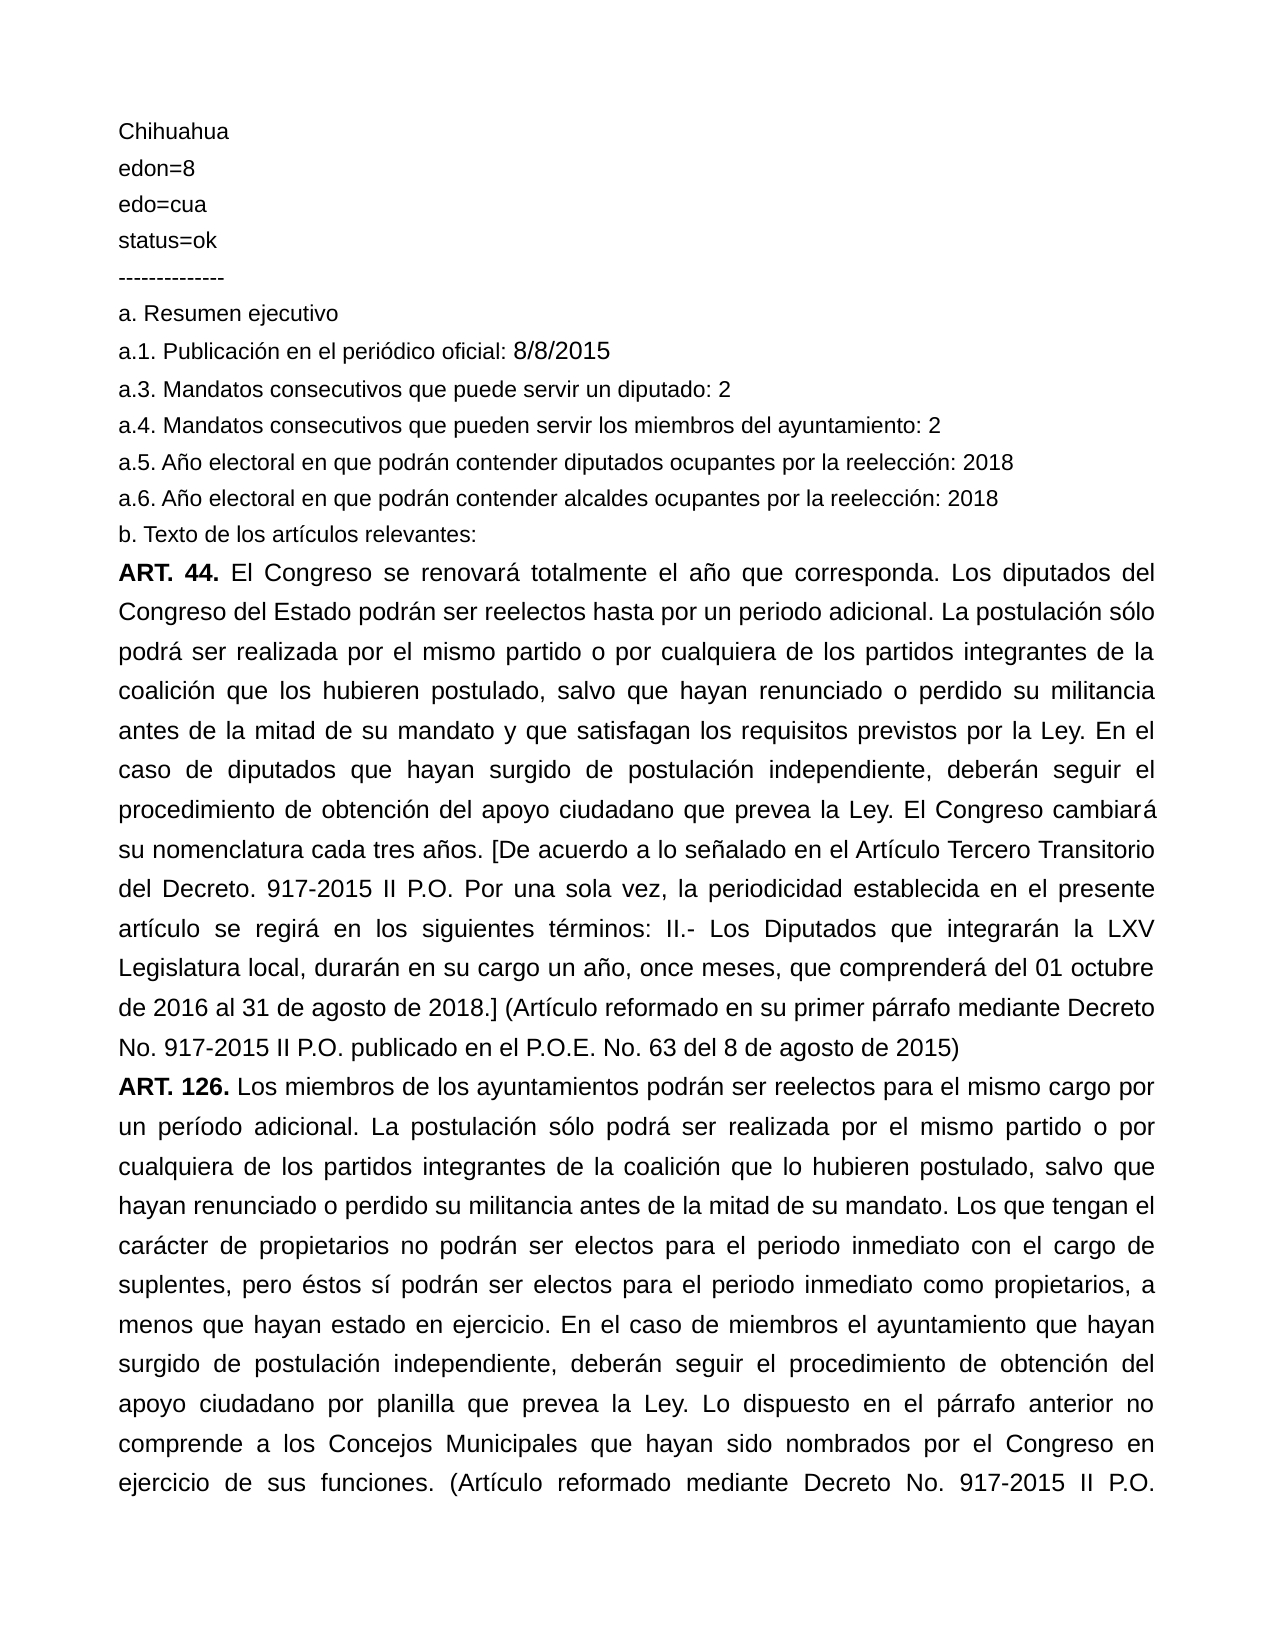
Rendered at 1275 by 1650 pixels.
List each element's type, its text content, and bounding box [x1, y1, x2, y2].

text edon=8 [118, 154, 1157, 181]
text a.4. Mandatos consecutivos que pueden servir los miembros del ayuntamiento: 2 [118, 412, 1157, 438]
text a.6. Año electoral en que podrán contender alcaldes ocupantes por la reelección: 2018 [118, 485, 1157, 511]
text a. Resumen ejecutivo [118, 300, 1157, 326]
text ART. 126. Los miembros de los ayuntamientos podrán ser reelectos para el mismo cargo por un período adicional. La postulación sólo podrá ser realizada por el mismo partido o por cualquiera de los partidos integrantes de la coalición que lo hubieren postulado, salvo que hayan renunciado o perdido su militancia antes de la mitad de su mandato. Los que tengan el carácter de propietarios no podrán ser electos para el periodo inmediato con el cargo de suplentes, pero éstos sí podrán ser electos para el periodo inmediato como propietarios, a menos que hayan estado en ejercicio. En el caso de miembros el ayuntamiento que hayan surgido de postulación independiente, deberán seguir el procedimiento de obtención del apoyo ciudadano por planilla que prevea la Ley. Lo dispuesto en el párrafo anterior no comprende a los Concejos Municipales que hayan sido nombrados por el Congreso en ejercicio de sus funciones. (Artículo reformado mediante Decreto No. 917-2015 II P.O. [118, 1072, 1157, 1497]
text ART. 44. El Congreso se renovará totalmente el año que corresponda. Los diputados del Congreso del Estado podrán ser reelectos hasta por un periodo adicional. La postulación sólo podrá ser realizada por el mismo partido o por cualquiera de los partidos integrantes de la coalición que los hubieren postulado, salvo que hayan renunciado o perdido su militancia antes de la mitad de su mandato y que satisfagan los requisitos previstos por la Ley. En el caso de diputados que hayan surgido de postulación independiente, deberán seguir el procedimiento de obtención del apoyo ciudadano que prevea la Ley. El Congreso cambiará su nomenclatura cada tres años. [De acuerdo a lo señalado en el Artículo Tercero Transitorio del Decreto. 917-2015 II P.O. Por una sola vez, la periodicidad establecida en el presente artículo se regirá en los siguientes términos: II.- Los Diputados que integrarán la LXV Legislatura local, durarán en su cargo un año, once meses, que comprenderá del 01 octubre de 2016 al 31 de agosto de 2018.] (Artículo reformado en su primer párrafo mediante Decreto No. 917-2015 II P.O. publicado en el P.O.E. No. 63 del 8 de agosto de 2015) [118, 558, 1157, 1061]
text a.1. Publicación en el periódico oficial: 8/8/2015 [118, 336, 1157, 365]
text b. Texto de los artículos relevantes: [118, 521, 1157, 548]
text a.5. Año electoral en que podrán contender diputados ocupantes por la reelección: 2018 [118, 448, 1157, 475]
text status=ok [118, 227, 1157, 253]
text edo=cua [118, 191, 1157, 217]
text a.3. Mandatos consecutivos que puede servir un diputado: 2 [118, 376, 1157, 402]
text Chihuahua [118, 118, 1157, 144]
text -------------- [118, 263, 1157, 290]
